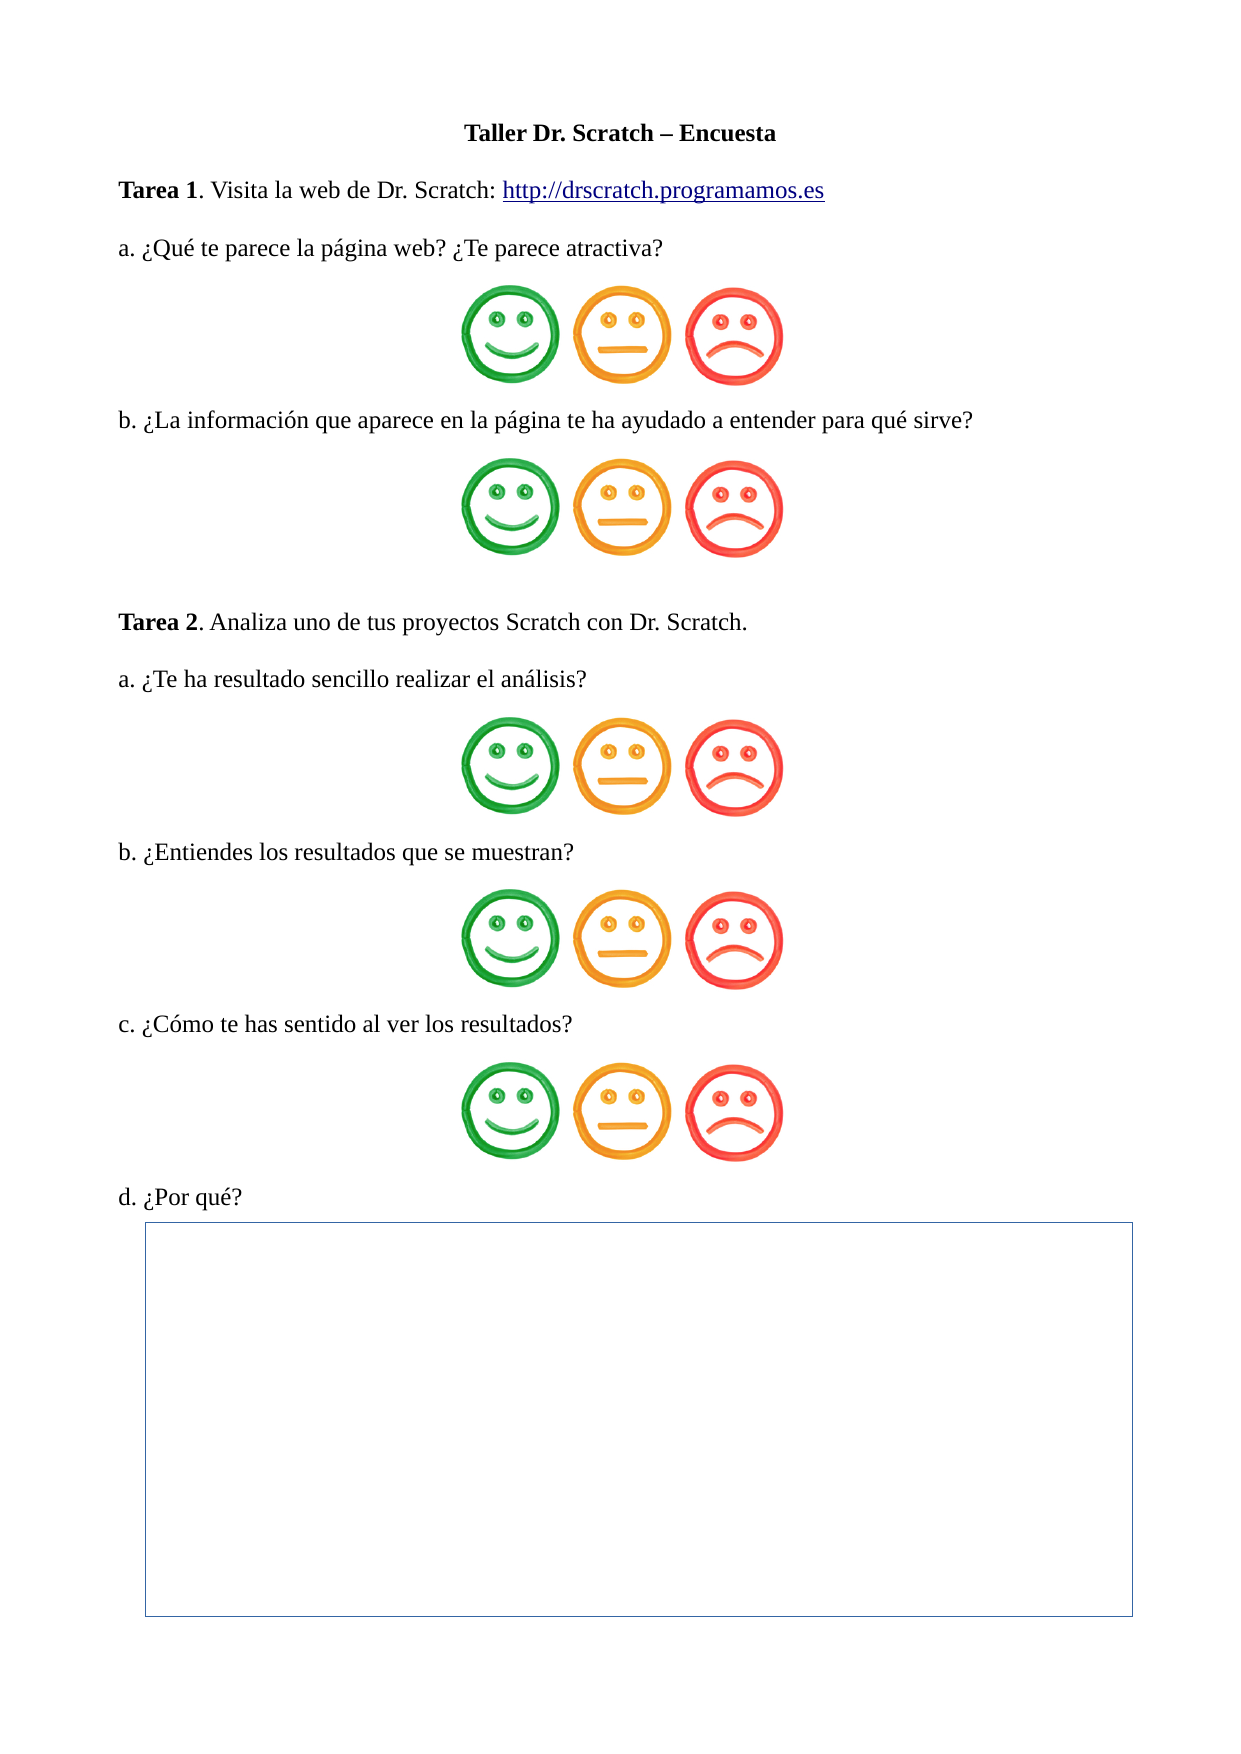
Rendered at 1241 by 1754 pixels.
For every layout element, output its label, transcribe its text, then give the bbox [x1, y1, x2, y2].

text Taller Dr. Scratch – Encuesta [118, 118, 1122, 147]
picture [455, 708, 792, 826]
picture [455, 1053, 792, 1171]
picture [455, 449, 792, 567]
text d. ¿Por qué? [118, 1182, 1122, 1211]
text Tarea 1. Visita la web de Dr. Scratch: http://drscratch.programamos.es [118, 176, 1122, 204]
picture [455, 880, 792, 999]
text a. ¿Te ha resultado sencillo realizar el análisis? [118, 664, 1122, 693]
text b. ¿La información que aparece en la página te ha ayudado a entender para qué sirve? [118, 406, 1122, 434]
text Tarea 2. Analiza uno de tus proyectos Scratch con Dr. Scratch. [118, 607, 1122, 636]
text c. ¿Cómo te has sentido al ver los resultados? [118, 1009, 1122, 1038]
picture [455, 277, 792, 395]
text b. ¿Entiendes los resultados que se muestran? [118, 837, 1122, 866]
text a. ¿Qué te parece la página web? ¿Te parece atractiva? [118, 233, 1122, 262]
